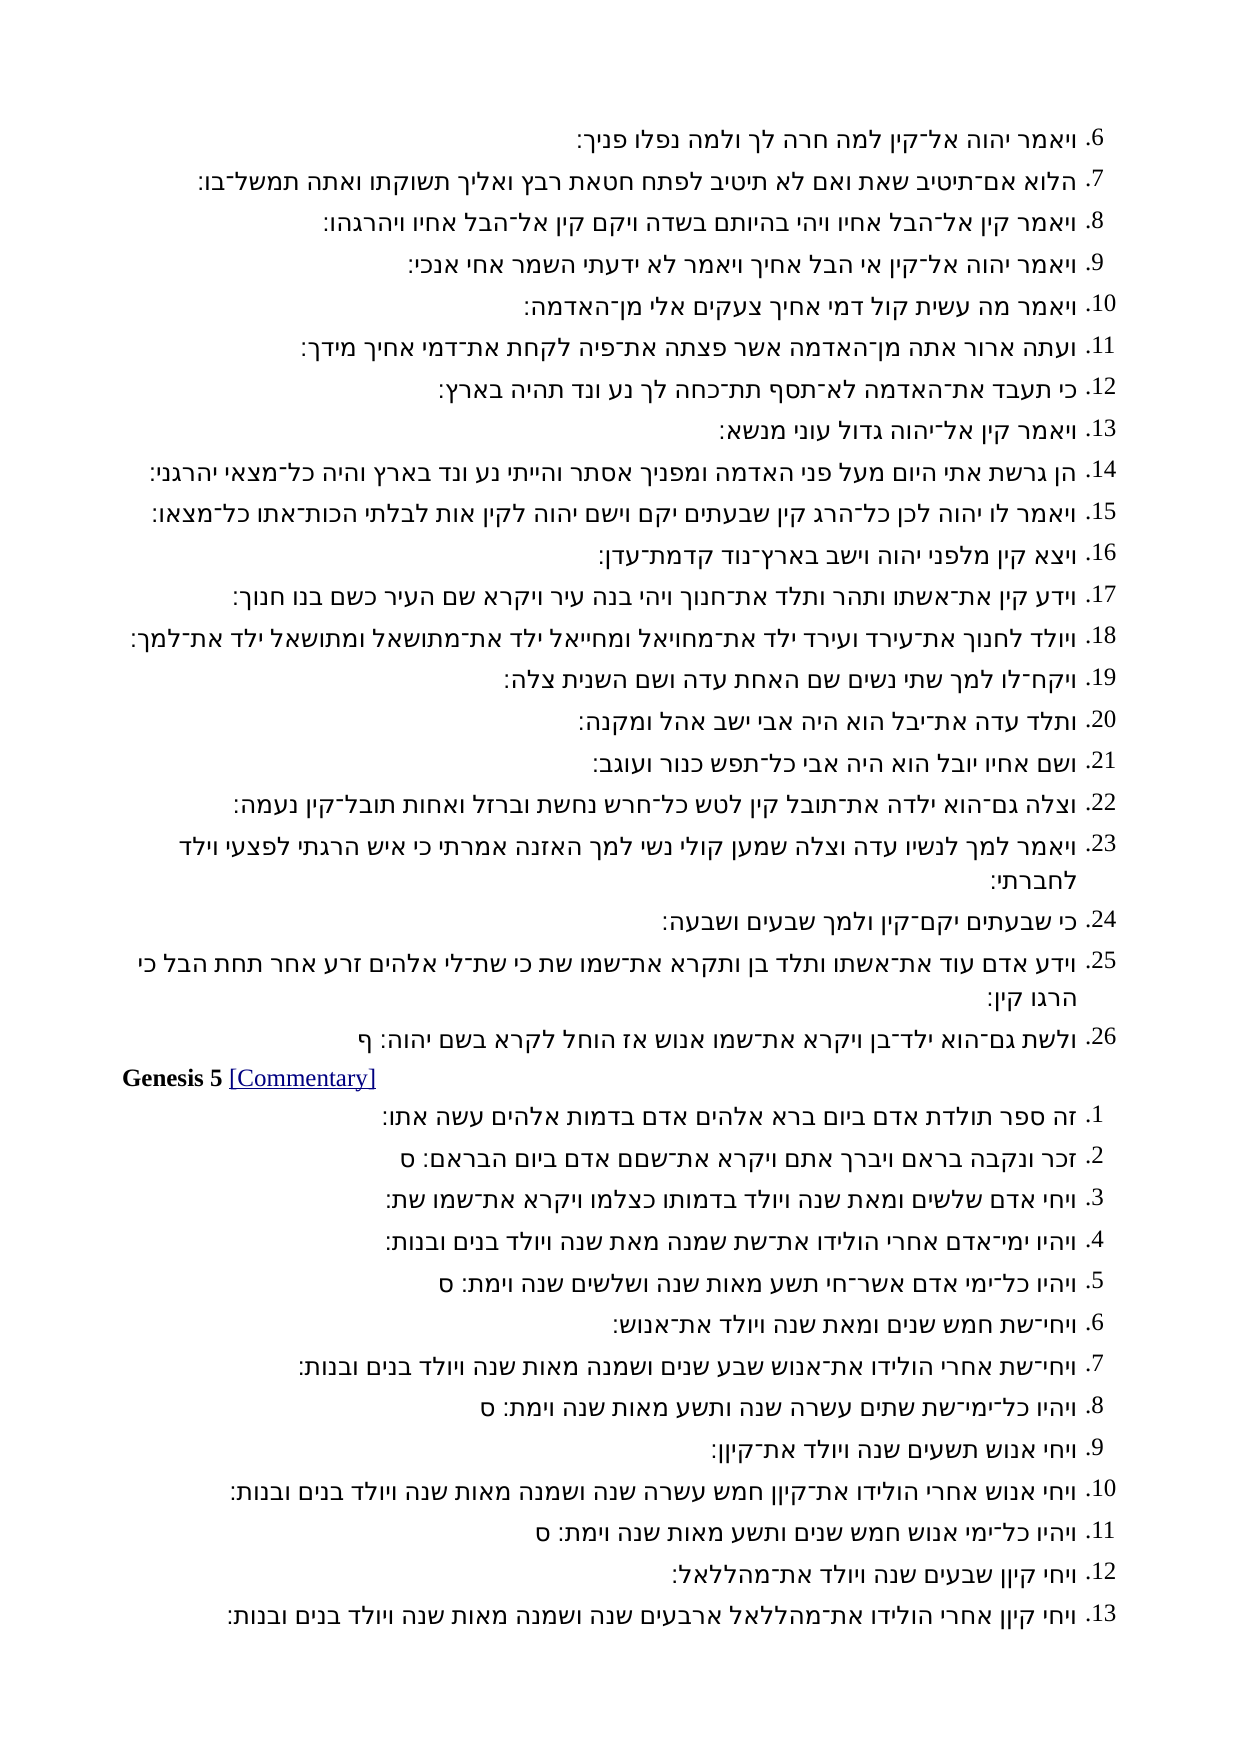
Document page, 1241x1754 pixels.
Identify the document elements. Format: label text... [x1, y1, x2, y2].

table_cell ויהיו כל־ימי אנוש חמש שנים ותשע מאות שנה וימת׃ ס [118, 1511, 1081, 1552]
table_cell ויאמר יהוה אל־קין אי הבל אחיך ויאמר לא ידעתי השמר אחי אנכי׃ [118, 243, 1081, 284]
table_cell וידע קין את־אשתו ותהר ותלד את־חנוך ויהי בנה עיר ויקרא שם העיר כשם בנו חנוך׃ [118, 575, 1081, 617]
table_cell ויהיו כל־ימי־שת שתים עשרה שנה ותשע מאות שנה וימת׃ ס [118, 1386, 1081, 1428]
table_cell ויאמר מה עשית קול דמי אחיך צעקים אלי מן־האדמה׃ [118, 284, 1081, 326]
table_cell .11 [1081, 1511, 1122, 1552]
table_cell ויאמר למך לנשיו עדה וצלה שמען קולי נשי למך האזנה אמרתי כי איש הרגתי לפצעי וילד לחברתי׃ [118, 825, 1081, 900]
table_cell .10 [1081, 284, 1122, 326]
table_cell .13 [1081, 1594, 1122, 1636]
table_cell .14 [1081, 451, 1122, 492]
table_cell .7 [1081, 1345, 1122, 1386]
table_cell כי תעבד את־האדמה לא־תסף תת־כחה לך נע ונד תהיה בארץ׃ [118, 368, 1081, 409]
table_cell ויאמר קין אל־יהוה גדול עוני מנשא׃ [118, 409, 1081, 451]
table_cell .26 [1081, 1018, 1122, 1059]
table_cell ויחי־שת חמש שנים ומאת שנה ויולד את־אנוש׃ [118, 1303, 1081, 1345]
table_cell כי שבעתים יקם־קין ולמך שבעים ושבעה׃ [118, 900, 1081, 942]
table_cell .21 [1081, 742, 1122, 783]
table_cell וצלה גם־הוא ילדה את־תובל קין לטש כל־חרש נחשת וברזל ואחות תובל־קין נעמה׃ [118, 783, 1081, 825]
table_cell .4 [1081, 1220, 1122, 1262]
table_cell ותלד עדה את־יבל הוא היה אבי ישב אהל ומקנה׃ [118, 700, 1081, 742]
table_cell ולשת גם־הוא ילד־בן ויקרא את־שמו אנוש אז הוחל לקרא בשם יהוה׃ ף [118, 1018, 1081, 1059]
table_cell ויצא קין מלפני יהוה וישב בארץ־נוד קדמת־עדן׃ [118, 534, 1081, 575]
table_cell .8 [1081, 201, 1122, 243]
table_cell ויחי־שת אחרי הולידו את־אנוש שבע שנים ושמנה מאות שנה ויולד בנים ובנות׃ [118, 1345, 1081, 1386]
table_cell ויחי אנוש תשעים שנה ויולד את־קיןן׃ [118, 1428, 1081, 1469]
table_cell .11 [1081, 326, 1122, 367]
table_cell .7 [1081, 160, 1122, 201]
table_cell .9 [1081, 1428, 1122, 1469]
table_cell .18 [1081, 617, 1122, 658]
table_cell .5 [1081, 1262, 1122, 1303]
table_cell .3 [1081, 1179, 1122, 1220]
table_cell .10 [1081, 1469, 1122, 1511]
table_cell ויאמר לו יהוה לכן כל־הרג קין שבעתים יקם וישם יהוה לקין אות לבלתי הכות־אתו כל־מצאו׃ [118, 492, 1081, 534]
table_cell .24 [1081, 900, 1122, 942]
table_cell ויהיו כל־ימי אדם אשר־חי תשע מאות שנה ושלשים שנה וימת׃ ס [118, 1262, 1081, 1303]
table_cell .13 [1081, 409, 1122, 451]
table_cell ויולד לחנוך את־עירד ועירד ילד את־מחויאל ומחייאל ילד את־מתושאל ומתושאל ילד את־למך׃ [118, 617, 1081, 658]
table_cell ויחי אדם שלשים ומאת שנה ויולד בדמותו כצלמו ויקרא את־שמו שת׃ [118, 1179, 1081, 1220]
table_cell .6 [1081, 1303, 1122, 1345]
table_cell ושם אחיו יובל הוא היה אבי כל־תפש כנור ועוגב׃ [118, 742, 1081, 783]
table_cell .23 [1081, 825, 1122, 900]
table_cell .6 [1081, 118, 1122, 160]
table_cell ויקח־לו למך שתי נשים שם האחת עדה ושם השנית צלה׃ [118, 659, 1081, 700]
table_cell זכר ונקבה בראם ויברך אתם ויקרא את־שםם אדם ביום הבראם׃ ס [118, 1137, 1081, 1178]
table_cell .20 [1081, 700, 1122, 742]
table_cell זה ספר תולדת אדם ביום ברא אלהים אדם בדמות אלהים עשה אתו׃ [118, 1095, 1081, 1137]
table_cell ויאמר יהוה אל־קין למה חרה לך ולמה נפלו פניך׃ [118, 118, 1081, 160]
table_cell ויחי אנוש אחרי הולידו את־קיןן חמש עשרה שנה ושמנה מאות שנה ויולד בנים ובנות׃ [118, 1469, 1081, 1511]
table_cell .19 [1081, 659, 1122, 700]
table_cell [1081, 1059, 1122, 1095]
table_cell ועתה ארור אתה מן־האדמה אשר פצתה את־פיה לקחת את־דמי אחיך מידך׃ [118, 326, 1081, 367]
table_cell .15 [1081, 492, 1122, 534]
table_cell וידע אדם עוד את־אשתו ותלד בן ותקרא את־שמו שת כי שת־לי אלהים זרע אחר תחת הבל כי הרגו קין׃ [118, 942, 1081, 1017]
table_cell הלוא אם־תיטיב שאת ואם לא תיטיב לפתח חטאת רבץ ואליך תשוקתו ואתה תמשל־בו׃ [118, 160, 1081, 201]
table_cell .9 [1081, 243, 1122, 284]
table_cell .22 [1081, 783, 1122, 825]
table_cell .16 [1081, 534, 1122, 575]
table_cell .25 [1081, 942, 1122, 1017]
table_cell הן גרשת אתי היום מעל פני האדמה ומפניך אסתר והייתי נע ונד בארץ והיה כל־מצאי יהרגני׃ [118, 451, 1081, 492]
table_cell Genesis 5 [Commentary] [118, 1059, 1081, 1095]
table_cell ויהיו ימי־אדם אחרי הולידו את־שת שמנה מאת שנה ויולד בנים ובנות׃ [118, 1220, 1081, 1262]
table_cell .12 [1081, 368, 1122, 409]
table_cell .17 [1081, 575, 1122, 617]
table_cell .2 [1081, 1137, 1122, 1178]
table_cell .12 [1081, 1553, 1122, 1594]
table_cell ויאמר קין אל־הבל אחיו ויהי בהיותם בשדה ויקם קין אל־הבל אחיו ויהרגהו׃ [118, 201, 1081, 243]
table_cell ויחי קיןן שבעים שנה ויולד את־מהללאל׃ [118, 1553, 1081, 1594]
table_cell .8 [1081, 1386, 1122, 1428]
table_cell .1 [1081, 1095, 1122, 1137]
table_cell ויחי קיןן אחרי הולידו את־מהללאל ארבעים שנה ושמנה מאות שנה ויולד בנים ובנות׃ [118, 1594, 1081, 1636]
